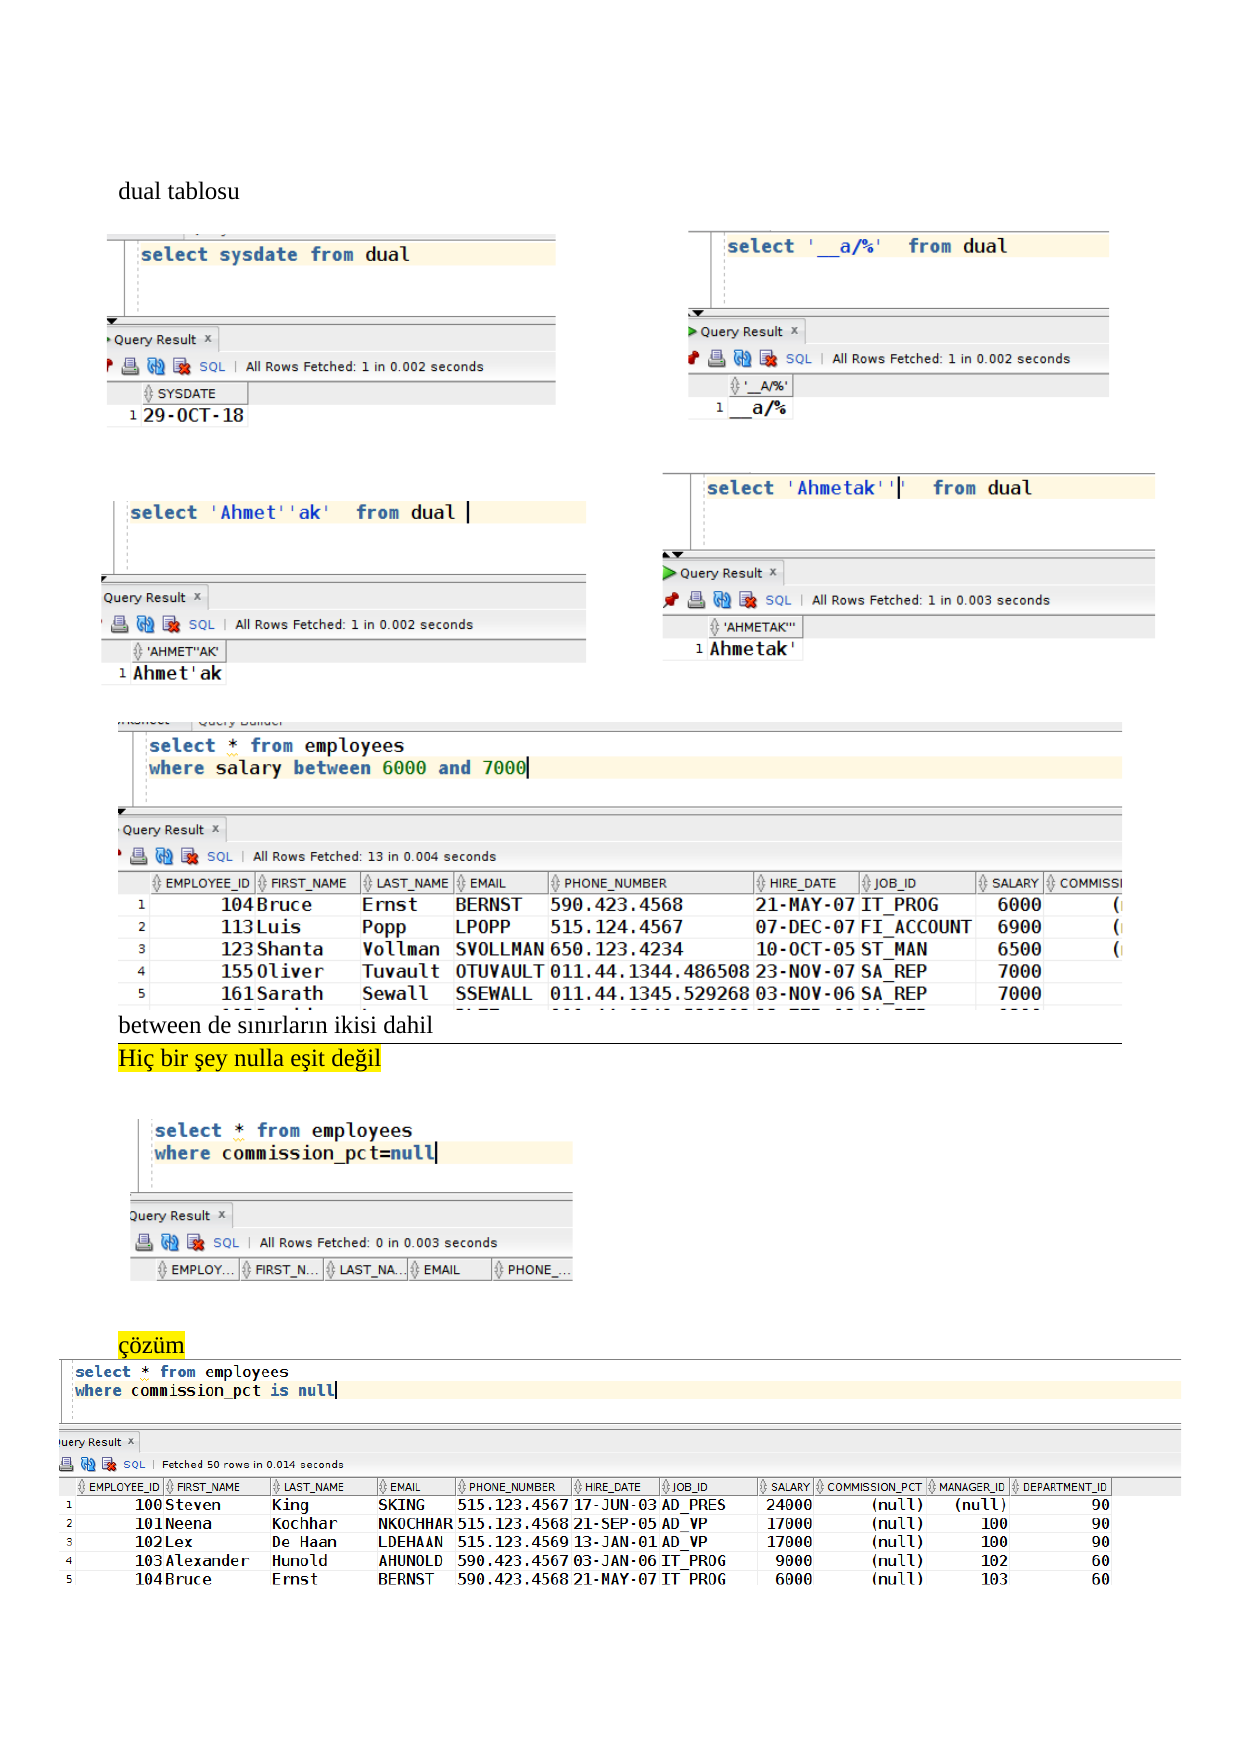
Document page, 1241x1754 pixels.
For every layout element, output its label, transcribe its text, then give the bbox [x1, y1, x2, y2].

picture [688, 230, 1110, 440]
text çözüm [118, 1331, 1122, 1359]
picture [101, 501, 587, 710]
picture [106, 234, 556, 478]
picture [118, 722, 1123, 1010]
text dual tablosu [118, 176, 1122, 205]
picture [59, 1359, 1182, 1585]
picture [130, 1119, 573, 1308]
text between de sınırların ikisi dahil [118, 1010, 1122, 1043]
text Hiç bir şey nulla eşit değil [118, 1044, 1122, 1072]
picture [662, 472, 1156, 707]
